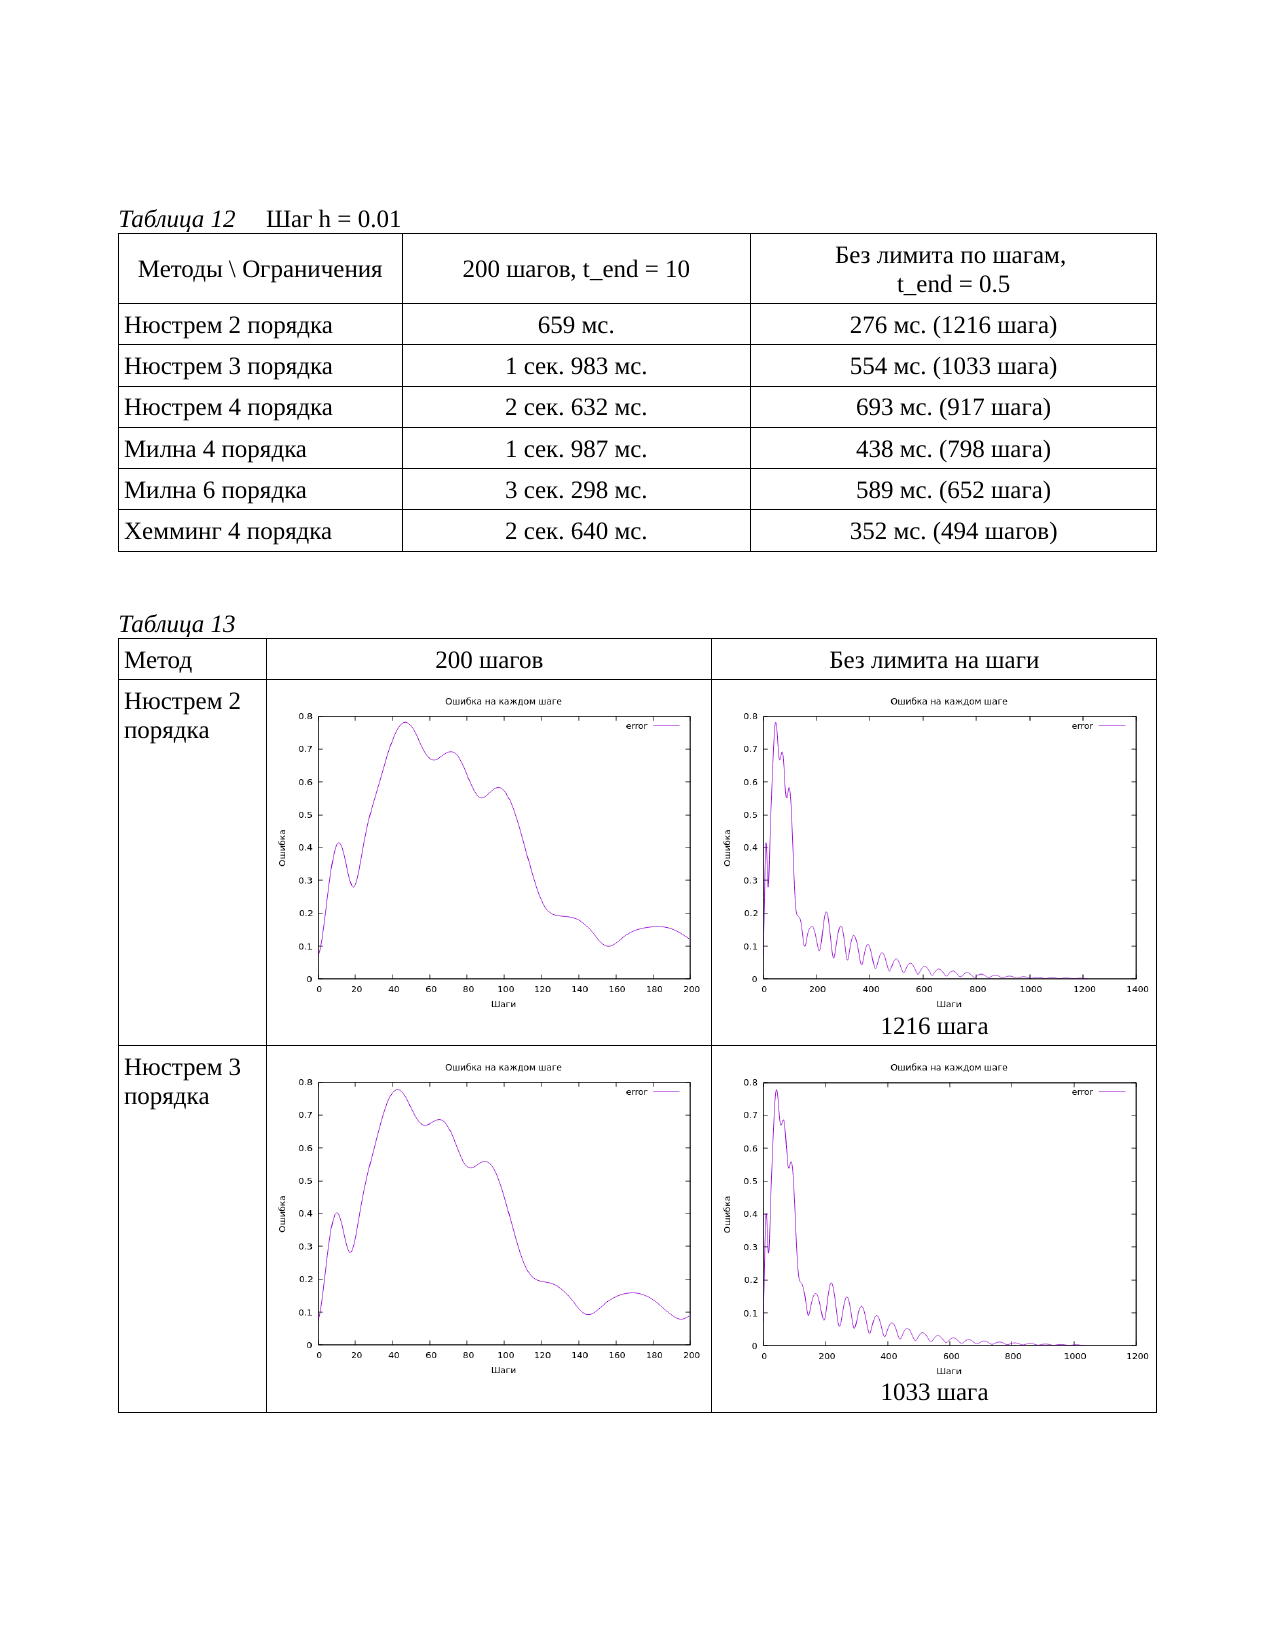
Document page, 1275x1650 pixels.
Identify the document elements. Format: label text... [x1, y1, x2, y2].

table_cell Нюстрем 3 порядка [119, 345, 402, 386]
table_cell Милна 4 порядка [119, 428, 402, 468]
table_cell 554 мс. (1033 шага) [751, 345, 1156, 386]
table_cell Нюстрем 3 порядка [119, 1046, 266, 1412]
table_cell Нюстрем 4 порядка [119, 387, 402, 427]
table_cell 2 сек. 640 мс. [403, 510, 750, 551]
table_cell 1 сек. 983 мс. [403, 345, 750, 386]
table_cell 1216 шага [712, 680, 1156, 1045]
table_cell [267, 1046, 711, 1412]
table_cell 589 мс. (652 шага) [751, 469, 1156, 509]
table_cell Хемминг 4 порядка [119, 510, 402, 551]
text Таблица 12 Шаг h = 0.01 [118, 204, 1157, 233]
table_cell 352 мс. (494 шагов) [751, 510, 1156, 551]
table_header 200 шагов, t_end = 10 [403, 234, 750, 303]
table_cell 1 сек. 987 мс. [403, 428, 750, 468]
table_cell 1033 шага [712, 1046, 1156, 1412]
picture [717, 686, 1152, 1011]
table_header Методы \ Ограничения [119, 234, 402, 303]
picture [272, 1052, 706, 1377]
table_cell Милна 6 порядка [119, 469, 402, 509]
table_header 200 шагов [267, 639, 711, 679]
table_header Без лимита по шагам, t_end = 0.5 [751, 234, 1156, 303]
table_cell 3 сек. 298 мс. [403, 469, 750, 509]
table_cell 693 мс. (917 шага) [751, 387, 1156, 427]
table_cell 438 мс. (798 шага) [751, 428, 1156, 468]
table_cell Нюстрем 2 порядка [119, 680, 266, 1045]
table_cell 276 мс. (1216 шага) [751, 304, 1156, 344]
text Таблица 13 [118, 609, 1157, 638]
picture [272, 686, 706, 1011]
table_cell 2 сек. 632 мс. [403, 387, 750, 427]
table_cell [267, 680, 711, 1045]
picture [717, 1052, 1152, 1378]
table_header Метод [119, 639, 266, 679]
table_cell Нюстрем 2 порядка [119, 304, 402, 344]
table_cell 659 мс. [403, 304, 750, 344]
table_header Без лимита на шаги [712, 639, 1156, 679]
